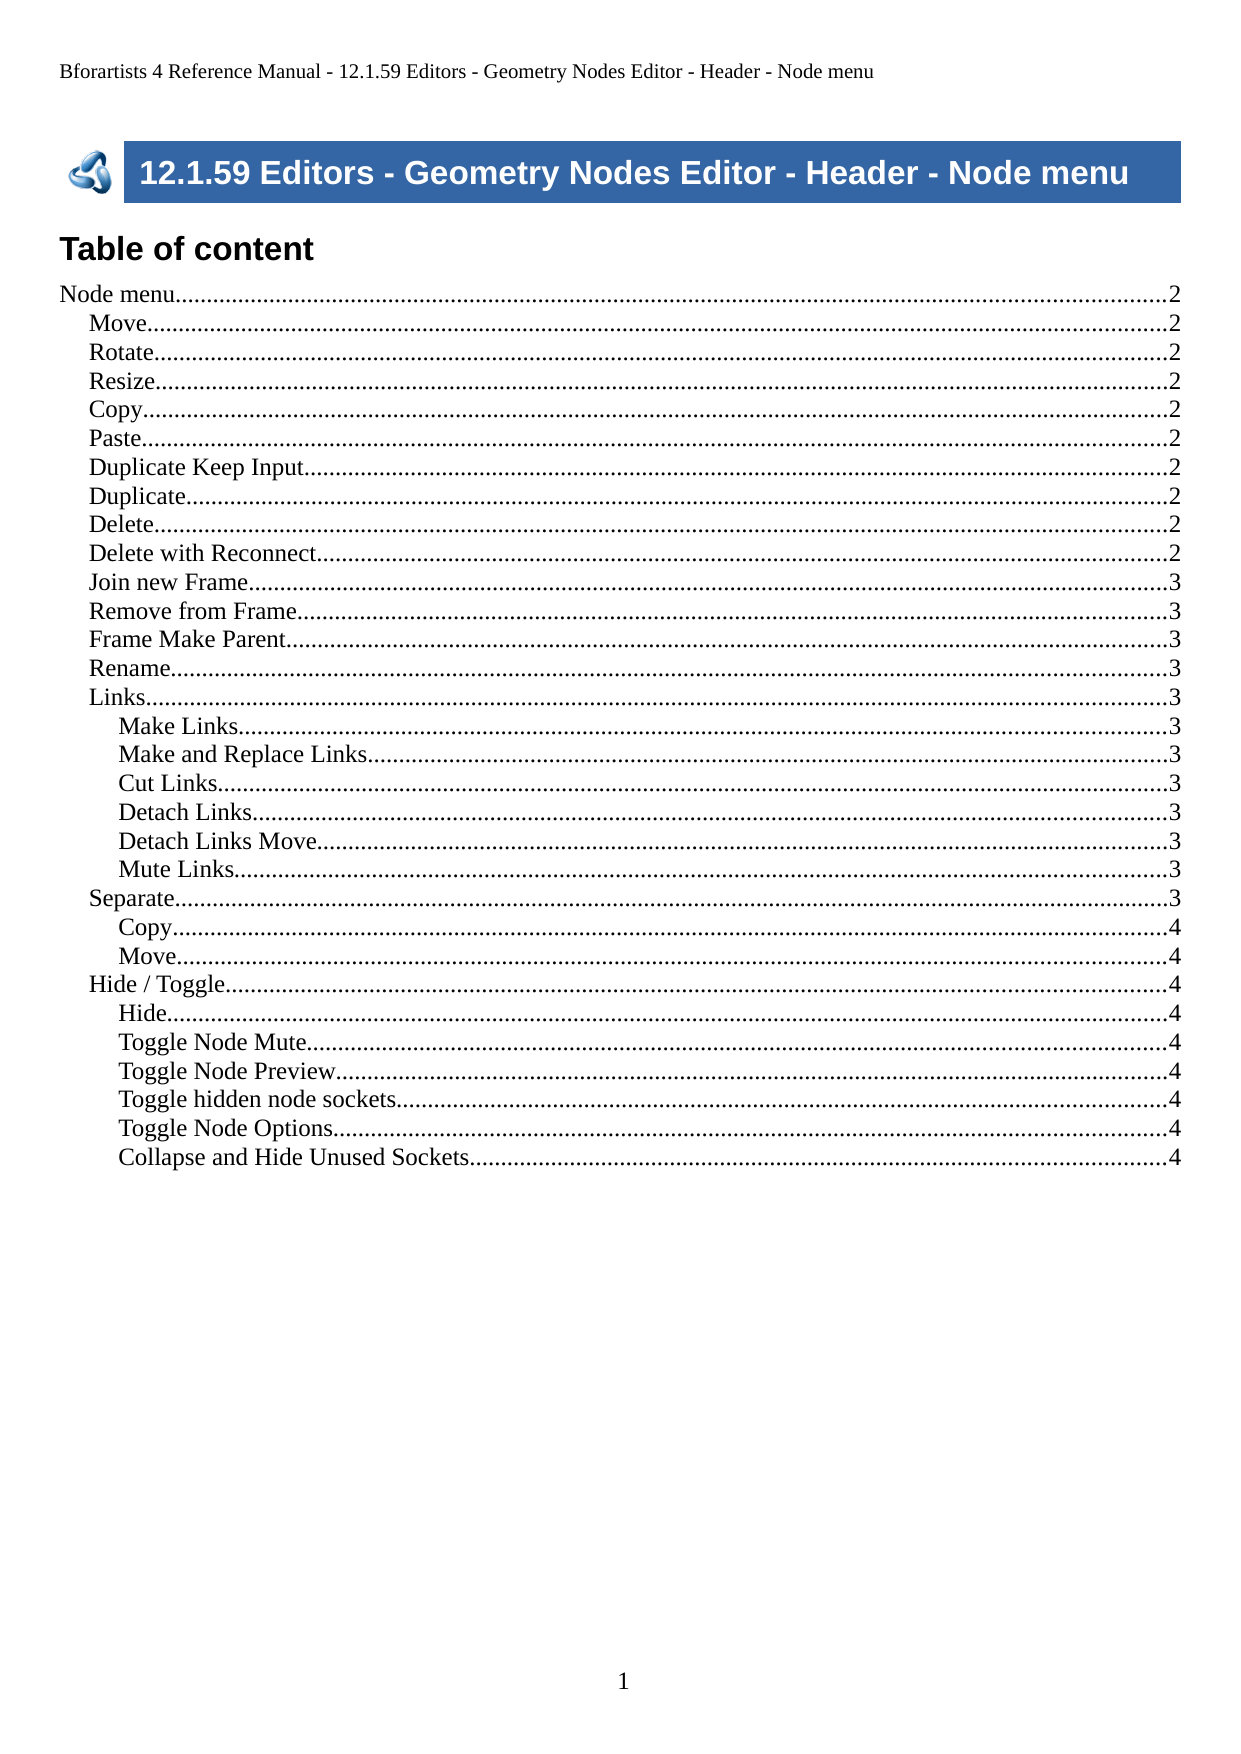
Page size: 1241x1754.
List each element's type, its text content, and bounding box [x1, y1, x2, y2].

text Join new Frame 3 [88, 567, 1181, 596]
text Duplicate 2 [88, 481, 1181, 509]
text Copy 4 [118, 912, 1181, 941]
subtitle Table of content [59, 228, 1181, 267]
text Mute Links 3 [118, 854, 1181, 883]
text Paste 2 [88, 423, 1181, 452]
text Rename 3 [88, 653, 1181, 682]
text Hide 4 [118, 998, 1181, 1027]
text Move 2 [88, 308, 1181, 337]
text Toggle hidden node sockets 4 [118, 1084, 1181, 1113]
text Toggle Node Preview 4 [118, 1056, 1181, 1084]
text Toggle Node Mute 4 [118, 1027, 1181, 1056]
text Frame Make Parent 3 [88, 624, 1181, 653]
text Delete 2 [88, 509, 1181, 538]
table_header [59, 141, 124, 203]
text Make Links 3 [118, 711, 1181, 739]
text Cut Links 3 [118, 768, 1181, 797]
text Collapse and Hide Unused Sockets 4 [118, 1142, 1181, 1171]
text Node menu 2 [59, 279, 1181, 308]
text Copy 2 [88, 394, 1181, 423]
table_header 12.1.59 Editors - Geometry Nodes Editor - Header - Node menu [124, 141, 1181, 203]
picture [65, 147, 114, 197]
text Make and Replace Links 3 [118, 739, 1181, 768]
text Detach Links 3 [118, 797, 1181, 826]
text Remove from Frame 3 [88, 596, 1181, 624]
text Delete with Reconnect 2 [88, 538, 1181, 567]
text Rotate 2 [88, 337, 1181, 366]
text Detach Links Move 3 [118, 826, 1181, 854]
text Links 3 [88, 682, 1181, 711]
text Hide / Toggle 4 [88, 969, 1181, 998]
text Move 4 [118, 941, 1181, 969]
text Separate 3 [88, 883, 1181, 912]
text Resize 2 [88, 366, 1181, 394]
text Toggle Node Options 4 [118, 1113, 1181, 1142]
text Duplicate Keep Input 2 [88, 452, 1181, 481]
